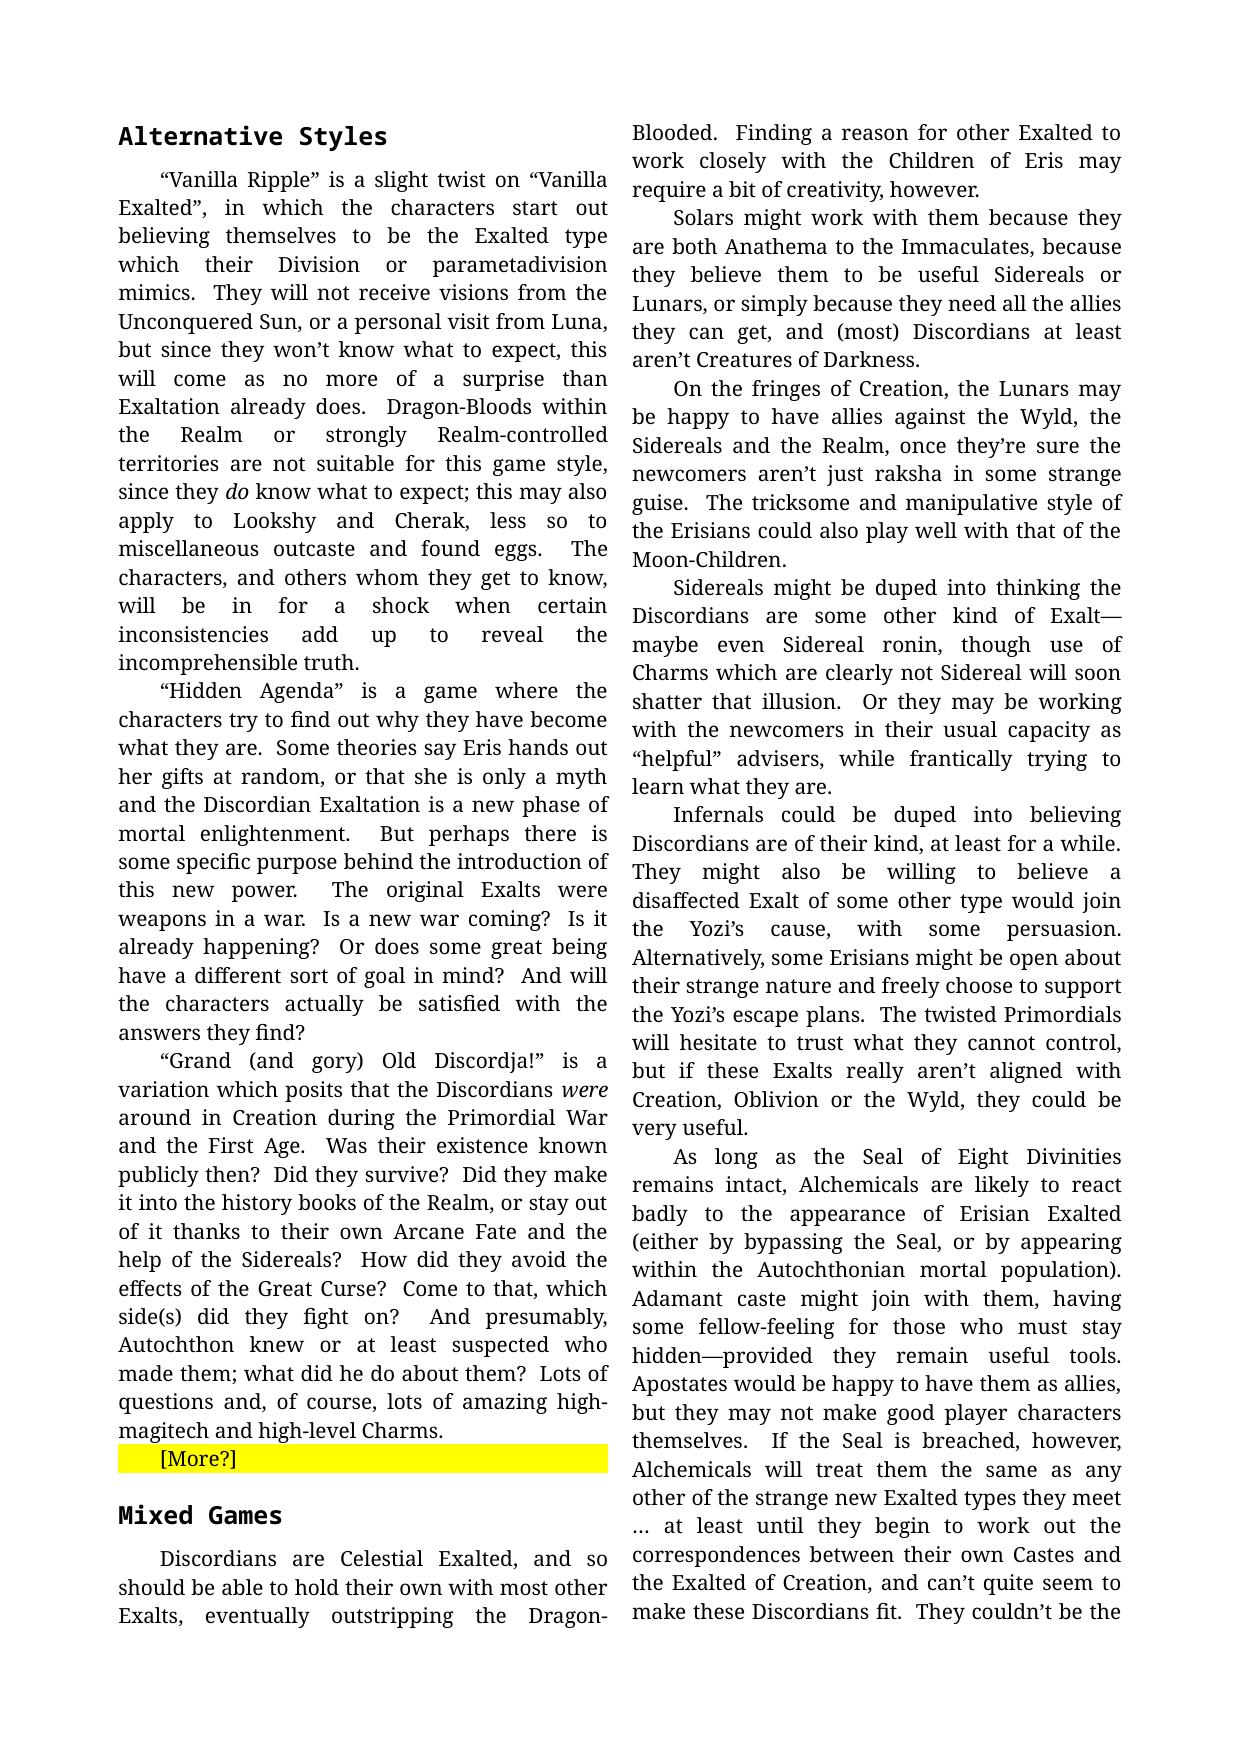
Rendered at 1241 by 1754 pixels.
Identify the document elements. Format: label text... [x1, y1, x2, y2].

text Sidereals might be duped into thinking the Discordians are some other kind of Exalt—maybe even Sidereal ronin, though use of Charms which are clearly not Sidereal will soon shatter that illusion. Or they may be working with the newcomers in their usual capacity as “helpful” advisers, while frantically trying to learn what they are. [632, 573, 1122, 801]
text On the fringes of Creation, the Lunars may be happy to have allies against the Wyld, the Sidereals and the Realm, once they’re sure the newcomers aren’t just raksha in some strange guise. The tricksome and manipulative style of the Erisians could also play well with that of the Moon-Children. [632, 374, 1122, 573]
text “Grand (and gory) Old Discordja!” is a variation which posits that the Discordians were around in Creation during the Primordial War and the First Age. Was their existence known publicly then? Did they survive? Did they make it into the history books of the Realm, or stay out of it thanks to their own Arcane Fate and the help of the Sidereals? How did they avoid the effects of the Great Curse? Come to that, which side(s) did they fight on? And presumably, Autochthon knew or at least suspected who made them; what did he do about them? Lots of questions and, of course, lots of amazing high-magitech and high-level Charms. [118, 1046, 608, 1444]
subtitle Mixed Games [118, 1498, 608, 1532]
text Solars might work with them because they are both Anathema to the Immaculates, because they believe them to be useful Sidereals or Lunars, or simply because they need all the allies they can get, and (most) Discordians at least aren’t Creatures of Darkness. [632, 203, 1122, 374]
text “Vanilla Ripple” is a slight twist on “Vanilla Exalted”, in which the characters start out believing themselves to be the Exalted type which their Division or parametadivision mimics. They will not receive visions from the Unconquered Sun, or a personal visit from Luna, but since they won’t know what to expect, this will come as no more of a surprise than Exaltation already does. Dragon-Bloods within the Realm or strongly Realm-controlled territories are not suitable for this game style, since they do know what to expect; this may also apply to Lookshy and Cherak, less so to miscellaneous outcaste and found eggs. The characters, and others whom they get to know, will be in for a shock when certain inconsistencies add up to reveal the incomprehensible truth. [118, 165, 608, 677]
text Blooded. Finding a reason for other Exalted to work closely with the Children of Eris may require a bit of creativity, however. [632, 118, 1122, 203]
text Discordians are Celestial Exalted, and so should be able to hold their own with most other Exalts, eventually outstripping the Dragon- [118, 1544, 608, 1630]
text As long as the Seal of Eight Divinities remains intact, Alchemicals are likely to react badly to the appearance of Erisian Exalted (either by bypassing the Seal, or by appearing within the Autochthonian mortal population). Adamant caste might join with them, having some fellow-feeling for those who must stay hidden—provided they remain useful tools. Apostates would be happy to have them as allies, but they may not make good player characters themselves. If the Seal is breached, however, Alchemicals will treat them the same as any other of the strange new Exalted types they meet … at least until they begin to work out the correspondences between their own Castes and the Exalted of Creation, and can’t quite seem to make these Discordians fit. They couldn’t be the [632, 1142, 1122, 1625]
text [More?] [118, 1444, 608, 1473]
subtitle Alternative Styles [118, 118, 608, 152]
text Infernals could be duped into believing Discordians are of their kind, at least for a while. They might also be willing to believe a disaffected Exalt of some other type would join the Yozi’s cause, with some persuasion. Alternatively, some Erisians might be open about their strange nature and freely choose to support the Yozi’s escape plans. The twisted Primordials will hesitate to trust what they cannot control, but if these Exalts really aren’t aligned with Creation, Oblivion or the Wyld, they could be very useful. [632, 801, 1122, 1142]
text “Hidden Agenda” is a game where the characters try to find out why they have become what they are. Some theories say Eris hands out her gifts at random, or that she is only a myth and the Discordian Exaltation is a new phase of mortal enlightenment. But perhaps there is some specific purpose behind the introduction of this new power. The original Exalts were weapons in a war. Is a new war coming? Is it already happening? Or does some great being have a different sort of goal in mind? And will the characters actually be satisfied with the answers they find? [118, 677, 608, 1046]
